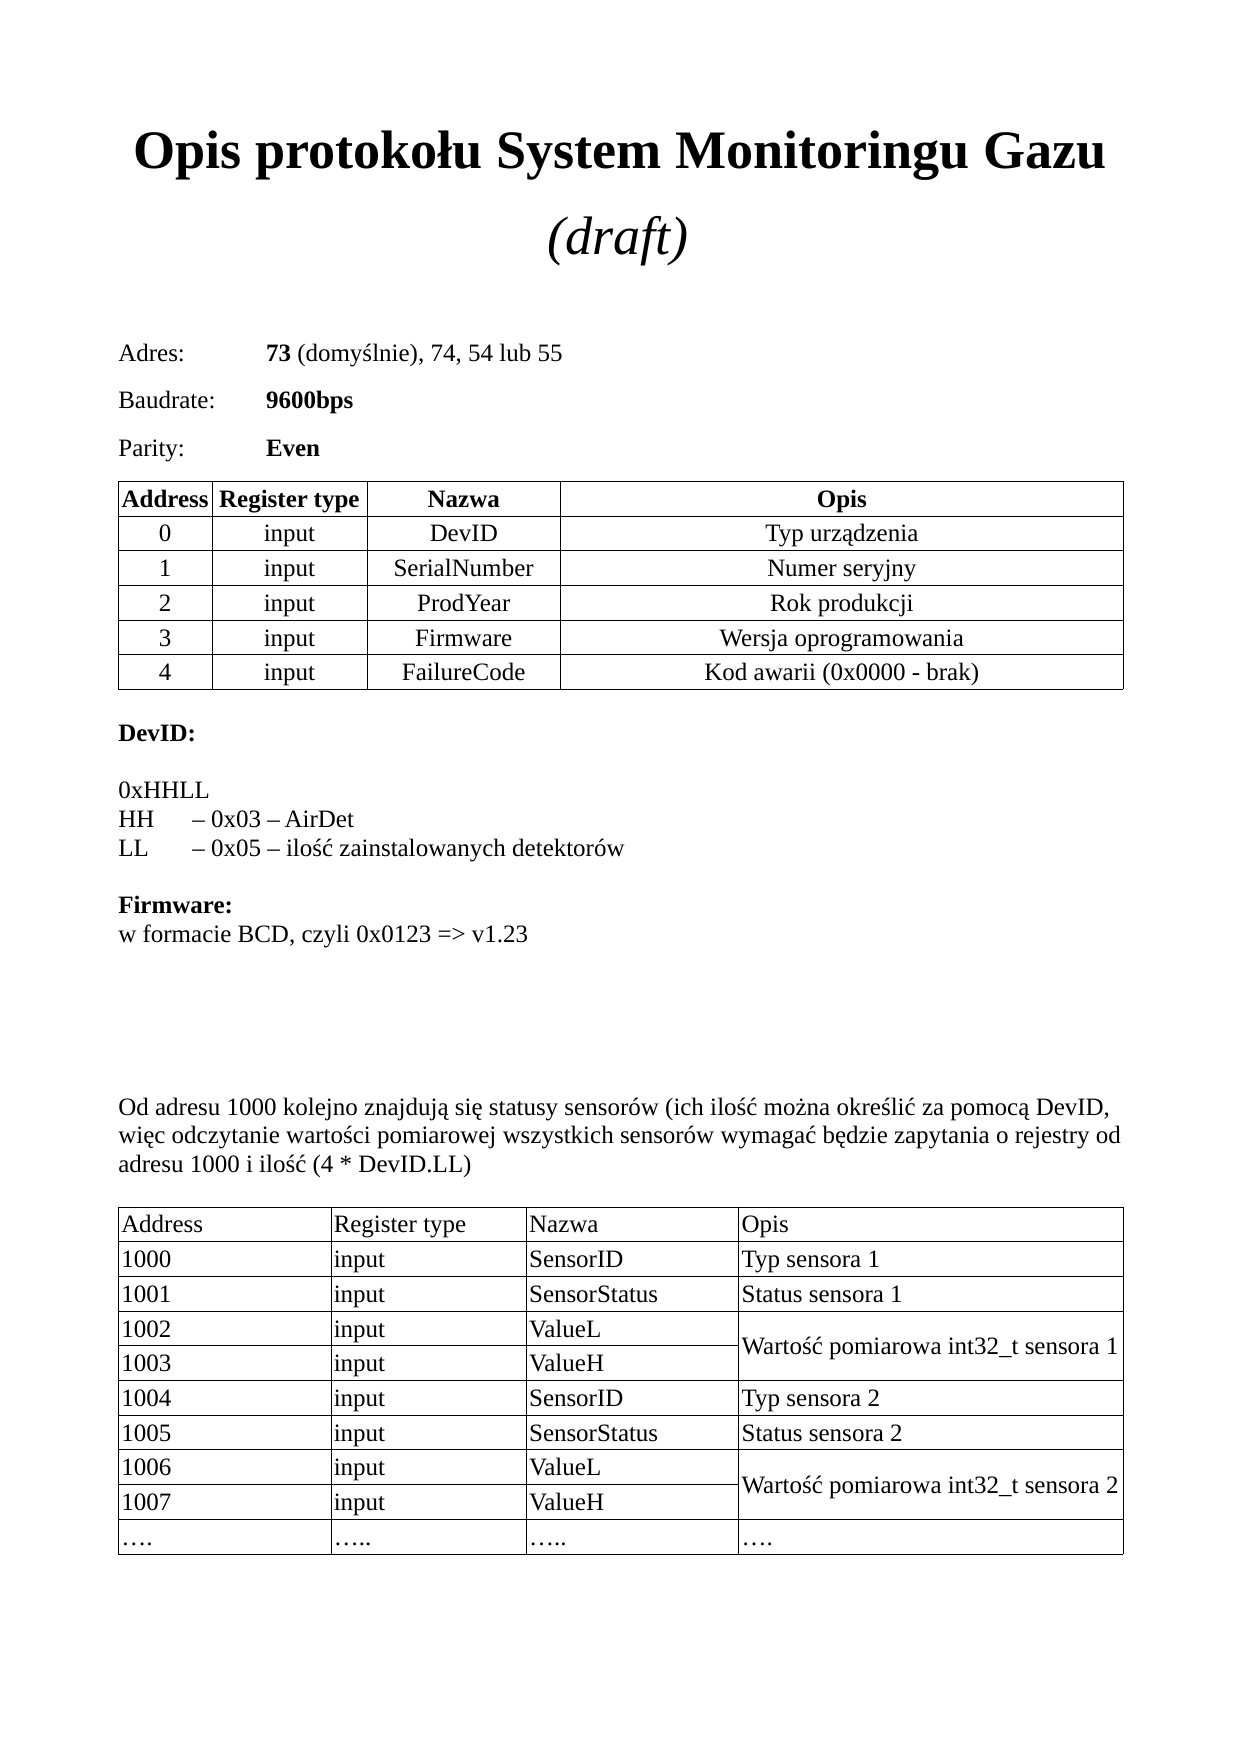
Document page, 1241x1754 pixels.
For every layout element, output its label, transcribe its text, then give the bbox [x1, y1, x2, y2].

table_header Register type [332, 1208, 526, 1241]
table_cell Typ sensora 1 [739, 1242, 1123, 1276]
table_header Opis [739, 1208, 1123, 1241]
table_cell input [213, 551, 367, 585]
table_cell ….. [527, 1520, 738, 1553]
table_cell 1004 [119, 1381, 331, 1415]
table_cell 4 [119, 655, 212, 689]
table_cell input [213, 655, 367, 689]
table_cell …. [739, 1520, 1123, 1553]
table_header Address [119, 482, 212, 516]
table_cell Typ urządzenia [561, 517, 1123, 550]
text Od adresu 1000 kolejno znajdują się statusy sensorów (ich ilość można określić za pomocą DevID, więc odczytanie wartości pomiarowej wszystkich sensorów wymagać będzie zapytania o rejestry od adresu 1000 i ilość (4 * DevID.LL) [118, 1092, 1122, 1178]
table_cell input [332, 1381, 526, 1415]
text HH – 0x03 – AirDet [118, 804, 1122, 833]
table_cell SensorStatus [527, 1277, 738, 1311]
table_cell ….. [332, 1520, 526, 1553]
table_cell 2 [119, 586, 212, 619]
table_cell 1003 [119, 1346, 331, 1380]
table_cell input [332, 1277, 526, 1311]
table_cell Wartość pomiarowa int32_t sensora 1 [739, 1312, 1123, 1380]
table_cell Rok produkcji [561, 586, 1123, 619]
table_cell 1 [119, 551, 212, 585]
table_cell SensorID [527, 1381, 738, 1415]
table_cell SensorStatus [527, 1416, 738, 1449]
table_cell 1002 [119, 1312, 331, 1345]
text DevID: [118, 718, 1122, 747]
table_cell input [213, 621, 367, 654]
table_cell 1000 [119, 1242, 331, 1276]
table_cell SensorID [527, 1242, 738, 1276]
text Firmware: [118, 890, 1122, 919]
text LL – 0x05 – ilość zainstalowanych detektorów [118, 833, 1122, 862]
table_cell FailureCode [368, 655, 560, 689]
table_cell input [332, 1346, 526, 1380]
table_cell ValueH [527, 1485, 738, 1519]
table_cell ProdYear [368, 586, 560, 619]
table_cell 1005 [119, 1416, 331, 1449]
table_header Nazwa [368, 482, 560, 516]
table_cell DevID [368, 517, 560, 550]
table_cell Kod awarii (0x0000 - brak) [561, 655, 1123, 689]
table_cell 1006 [119, 1450, 331, 1484]
table_cell …. [119, 1520, 331, 1553]
table_cell 1001 [119, 1277, 331, 1311]
table_cell 1007 [119, 1485, 331, 1519]
table_cell Status sensora 2 [739, 1416, 1123, 1449]
table_cell 0 [119, 517, 212, 550]
table_cell Status sensora 1 [739, 1277, 1123, 1311]
text (draft) [118, 204, 1122, 267]
text Baudrate: 9600bps [118, 386, 1122, 414]
text Opis protokołu System Monitoringu Gazu [118, 118, 1122, 180]
table_header Nazwa [527, 1208, 738, 1241]
table_header Address [119, 1208, 331, 1241]
table_cell ValueL [527, 1450, 738, 1484]
table_header Register type [213, 482, 367, 516]
table_cell ValueL [527, 1312, 738, 1345]
table_cell input [332, 1416, 526, 1449]
text w formacie BCD, czyli 0x0123 => v1.23 [118, 919, 1122, 948]
table_cell Typ sensora 2 [739, 1381, 1123, 1415]
table_cell 3 [119, 621, 212, 654]
table_cell input [332, 1312, 526, 1345]
table_cell SerialNumber [368, 551, 560, 585]
table_cell Wersja oprogramowania [561, 621, 1123, 654]
table_cell input [213, 517, 367, 550]
table_cell input [213, 586, 367, 619]
table_cell ValueH [527, 1346, 738, 1380]
text Parity: Even [118, 433, 1122, 462]
table_cell Numer seryjny [561, 551, 1123, 585]
table_cell input [332, 1450, 526, 1484]
table_cell input [332, 1242, 526, 1276]
text 0xHHLL [118, 775, 1122, 804]
table_cell Firmware [368, 621, 560, 654]
table_cell input [332, 1485, 526, 1519]
text Adres: 73 (domyślnie), 74, 54 lub 55 [118, 338, 1122, 367]
table_header Opis [561, 482, 1123, 516]
table_cell Wartość pomiarowa int32_t sensora 2 [739, 1450, 1123, 1519]
